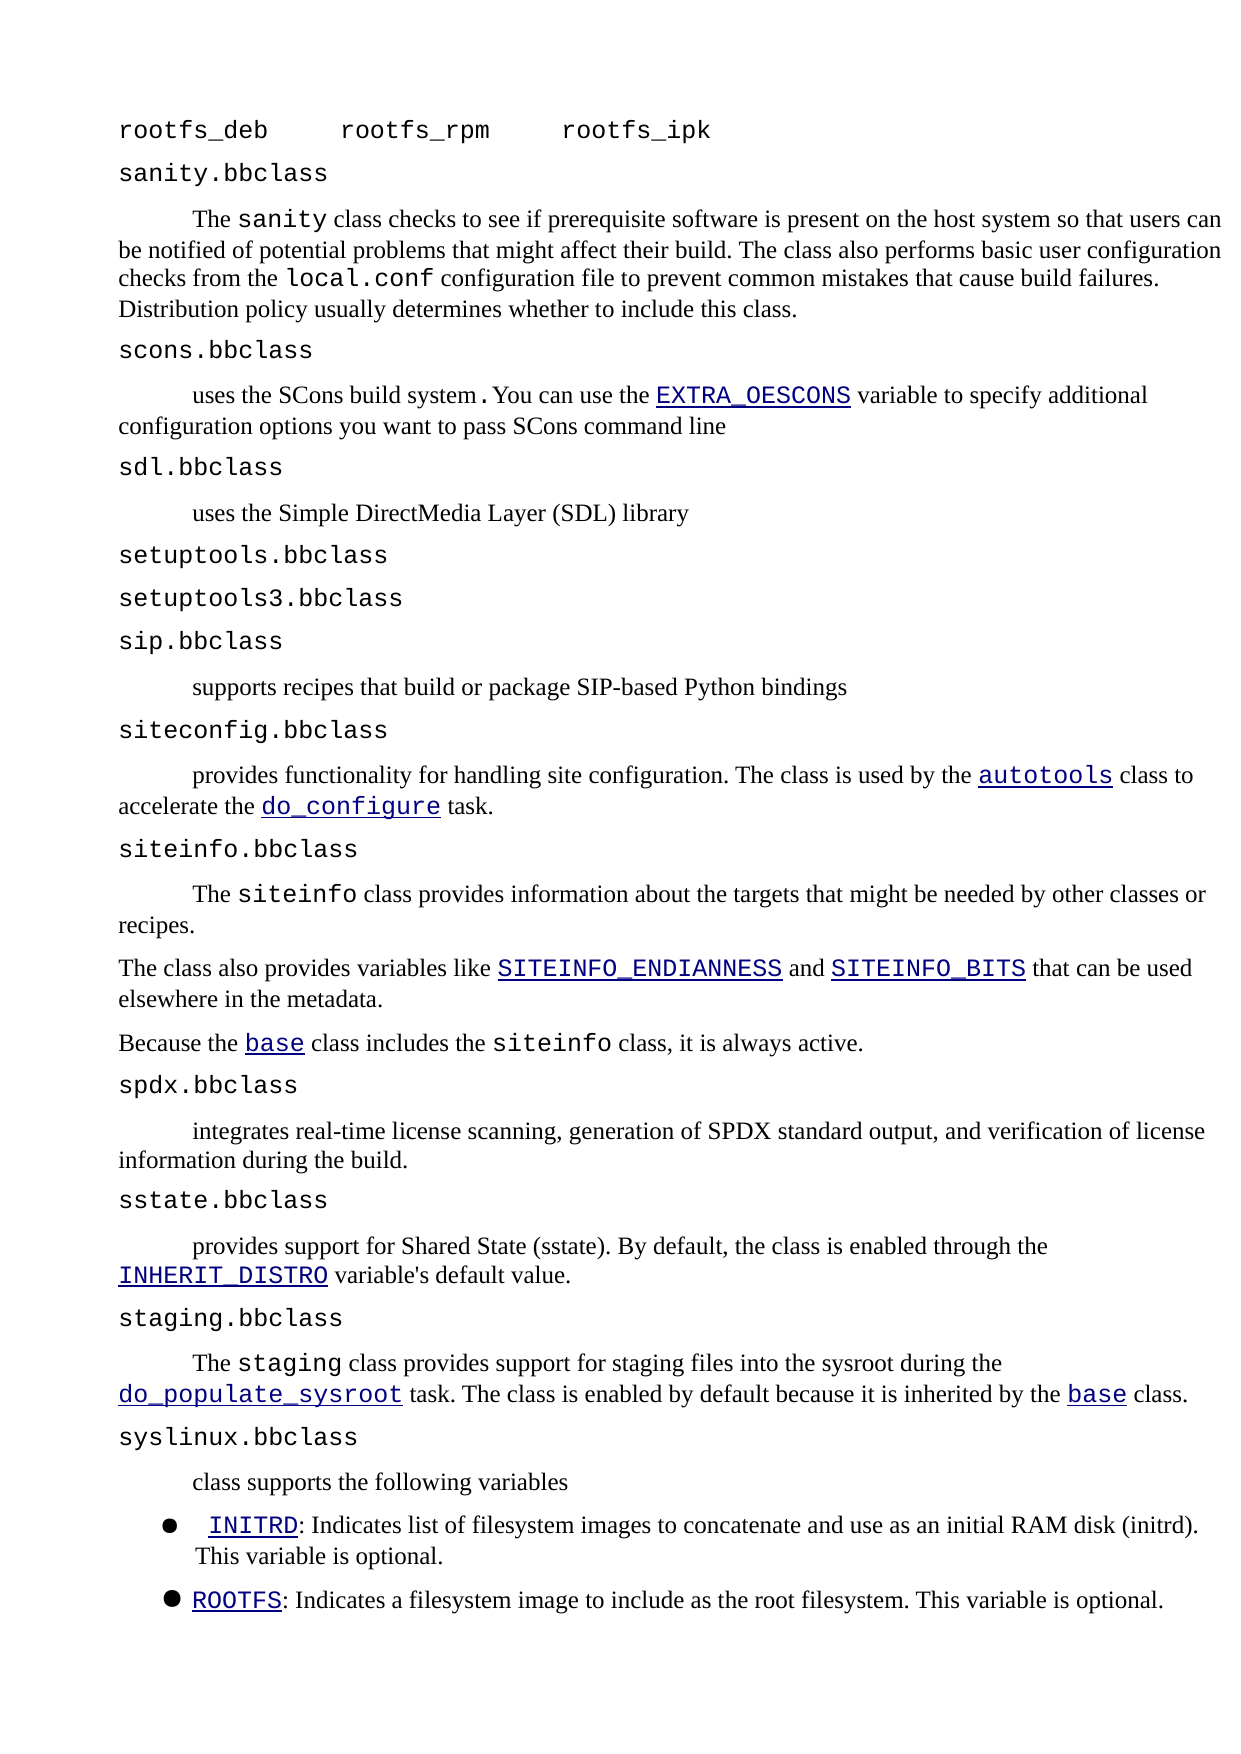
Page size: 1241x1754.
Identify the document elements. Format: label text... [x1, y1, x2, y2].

text uses the Simple DirectMedia Layer (SDL) library [118, 498, 1240, 528]
text sanity.bbclass [118, 161, 1240, 189]
text The staging class provides support for staging files into the sysroot during the do_populate_sysroot task. The class is enabled by default because it is inherited by the base class. [118, 1348, 1240, 1410]
text provides functionality for handling site configuration. The class is used by the autotools class to accelerate the do_configure task. [118, 760, 1240, 822]
text The sanity class checks to see if prerequisite software is present on the host system so that users can be notified of potential problems that might affect their build. The class also performs basic user configuration checks from the local.conf configuration file to prevent common mistakes that cause build failures. Distribution policy usually determines whether to include this class. [118, 204, 1240, 323]
text integrates real-time license scanning, generation of SPDX standard output, and verification of license information during the build. [118, 1116, 1240, 1173]
text sdl.bbclass [118, 455, 1240, 483]
list ROOTFS: Indicates a filesystem image to include as the root filesystem. This variable is optional. [162, 1585, 1240, 1616]
text provides support for Shared State (sstate). By default, the class is enabled through the INHERIT_DISTRO variable's default value. [118, 1231, 1240, 1291]
text supports recipes that build or package SIP-based Python bindings [118, 672, 1240, 703]
text rootfs_deb rootfs_rpm rootfs_ipk [118, 118, 1240, 146]
text scons.bbclass [118, 338, 1240, 366]
text setuptools.bbclass [118, 543, 1240, 571]
list INITRD: Indicates list of filesystem images to concatenate and use as an initial RAM disk (initrd). This variable is optional. [159, 1511, 1240, 1570]
text sstate.bbclass [118, 1188, 1240, 1216]
text uses the SCons build system.You can use the EXTRA_OESCONS variable to specify additional configuration options you want to pass SCons command line [118, 381, 1240, 440]
text staging.bbclass [118, 1305, 1240, 1333]
text spdx.bbclass [118, 1073, 1240, 1101]
text The class also provides variables like SITEINFO_ENDIANNESS and SITEINFO_BITS that can be used elsewhere in the metadata. [118, 953, 1240, 1013]
text siteinfo.bbclass [118, 836, 1240, 865]
text sip.bbclass [118, 629, 1240, 657]
text syslinux.bbclass [118, 1424, 1240, 1453]
text class supports the following variables [118, 1467, 1240, 1496]
text Because the base class includes the siteinfo class, it is always active. [118, 1028, 1240, 1058]
text siteconfig.bbclass [118, 717, 1240, 746]
text setuptools3.bbclass [118, 586, 1240, 614]
text The siteinfo class provides information about the targets that might be needed by other classes or recipes. [118, 879, 1240, 939]
